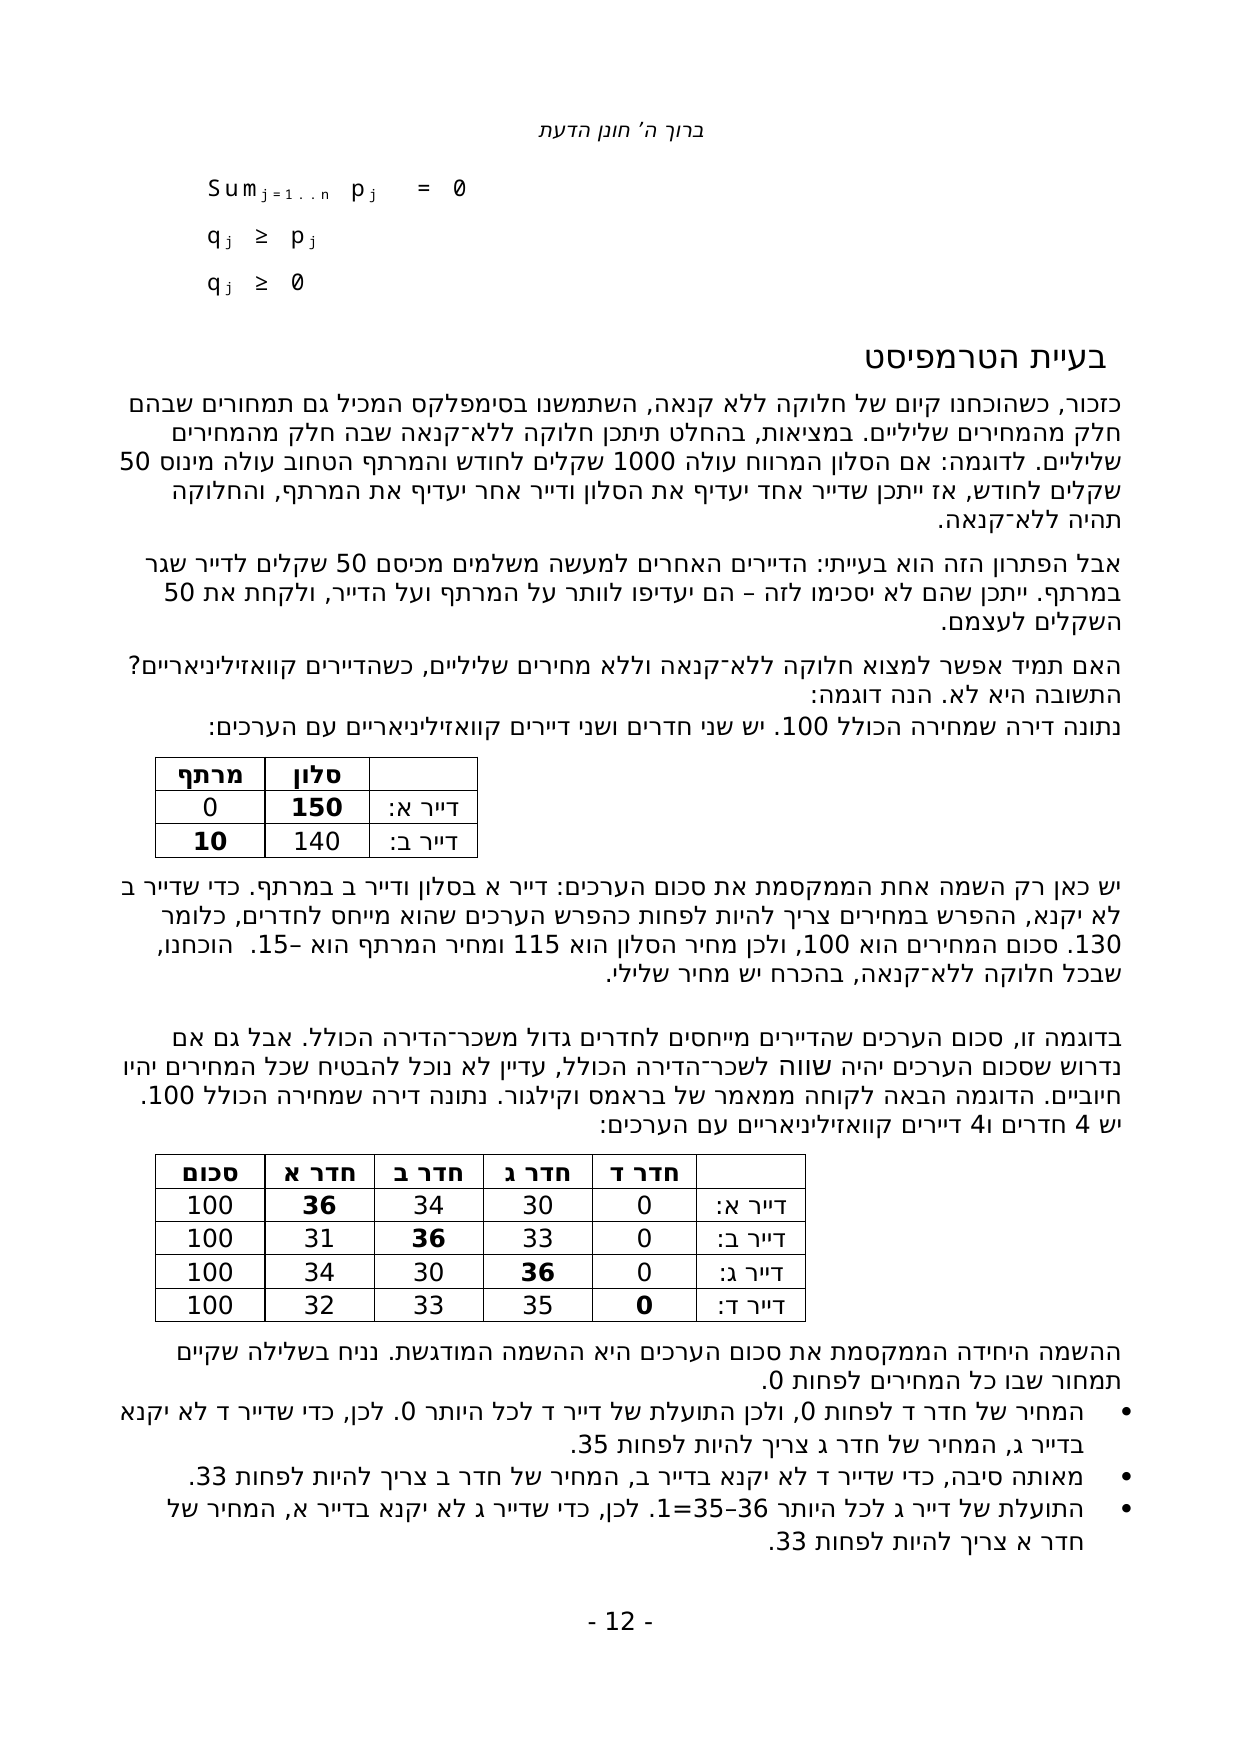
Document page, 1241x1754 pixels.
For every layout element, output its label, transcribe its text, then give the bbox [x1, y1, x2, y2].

text נתונה דירה שמחירה הכולל 100. יש שני חדרים ושני דיירים קוואזיליניאריים עם הערכים: [118, 710, 1122, 742]
table_cell 32 [266, 1289, 374, 1321]
table_cell דייר א: [697, 1189, 805, 1221]
table_cell 0 [593, 1289, 696, 1321]
table_cell 0 [593, 1255, 696, 1288]
table_cell 31 [266, 1222, 374, 1254]
table_cell 35 [484, 1289, 592, 1321]
text בדוגמה זו, סכום הערכים שהדיירים מייחסים לחדרים גדול משכר־הדירה הכולל. אבל גם אם נדרוש שסכום הערכים יהיה שווה לשכר־הדירה הכולל, עדיין לא נוכל להבטיח שכל המחירים יהיו חיוביים. הדוגמה הבאה לקוחה ממאמר של בראמס וקילגור. נתונה דירה שמחירה הכולל 100. יש 4 חדרים ו4 דיירים קוואזיליניאריים עם הערכים: [118, 1023, 1122, 1140]
list המחיר של חדר ד לפחות 0, ולכן התועלת של דייר ד לכל היותר 0. לכן, כדי שדייר ד לא יקנא בדייר ג, המחיר של חדר ג צריך להיות לפחות 35. [118, 1395, 1122, 1459]
table_cell דייר ב: [697, 1222, 805, 1254]
table_cell 34 [266, 1255, 374, 1288]
table_cell דייר א: [370, 791, 477, 823]
table_cell 150 [266, 791, 369, 823]
text אבל הפתרון הזה הוא בעייתי: הדיירים האחרים למעשה משלמים מכיסם 50 שקלים לדייר שגר במרתף. ייתכן שהם לא יסכימו לזה – הם יעדיפו לוותר על המרתף ועל הדייר, ולקחת את 50 השקלים לעצמם. [118, 549, 1122, 637]
subtitle בעיית הטרמפיסט [118, 337, 1107, 376]
table_cell 36 [266, 1189, 374, 1221]
text כזכור, כשהוכחנו קיום של חלוקה ללא קנאה, השתמשנו בסימפלקס המכיל גם תמחורים שבהם חלק מהמחירים שליליים. במציאות, בהחלט תיתכן חלוקה ללא־קנאה שבה חלק מהמחירים שליליים. לדוגמה: אם הסלון המרווח עולה 1000 שקלים לחודש והמרתף הטחוב עולה מינוס 50 שקלים לחודש, אז ייתכן שדייר אחד יעדיף את הסלון ודייר אחר יעדיף את המרתף, והחלוקה תהיה ללא־קנאה. [118, 389, 1122, 535]
table_header חדר ד [593, 1155, 696, 1188]
table_cell 0 [156, 791, 264, 823]
table_header חדר ב [375, 1155, 483, 1188]
table_cell 30 [484, 1189, 592, 1221]
table_cell 30 [375, 1255, 483, 1288]
table_header [697, 1155, 805, 1188]
table_cell 100 [156, 1255, 264, 1288]
table_cell 33 [375, 1289, 483, 1321]
text יש כאן רק השמה אחת הממקסמת את סכום הערכים: דייר א בסלון ודייר ב במרתף. כדי שדייר ב לא יקנא, ההפרש במחירים צריך להיות לפחות כהפרש הערכים שהוא מייחס לחדרים, כלומר 130. סכום המחירים הוא 100, ולכן מחיר הסלון הוא 115 ומחיר המרתף הוא –15. הוכחנו, שבכל חלוקה ללא־קנאה, בהכרח יש מחיר שלילי. [118, 872, 1122, 989]
table_cell 100 [156, 1222, 264, 1254]
list מאותה סיבה, כדי שדייר ד לא יקנא בדייר ב, המחיר של חדר ב צריך להיות לפחות 33. [118, 1459, 1122, 1492]
text qj ≥ pj [207, 219, 1122, 250]
table_cell 100 [156, 1289, 264, 1321]
table_cell 36 [484, 1255, 592, 1288]
table_cell 0 [593, 1189, 696, 1221]
table_header מרתף [156, 758, 264, 790]
table_header חדר א [266, 1155, 374, 1188]
table_cell דייר ד: [697, 1289, 805, 1321]
table_cell 140 [266, 824, 369, 857]
text האם תמיד אפשר למצוא חלוקה ללא־קנאה וללא מחירים שליליים, כשהדיירים קוואזיליניאריים? התשובה היא לא. הנה דוגמה: [118, 651, 1122, 710]
text Sumj=1..n pj = 0 [207, 172, 1122, 203]
table_cell 0 [593, 1222, 696, 1254]
table_header סכום [156, 1155, 264, 1188]
table_cell 33 [484, 1222, 592, 1254]
list התועלת של דייר ג לכל היותר 36–35=1. לכן, כדי שדייר ג לא יקנא בדייר א, המחיר של חדר א צריך להיות לפחות 33. [118, 1492, 1122, 1556]
text qj ≥ 0 [207, 266, 1122, 297]
table_cell דייר ג: [697, 1255, 805, 1288]
text ההשמה היחידה הממקסמת את סכום הערכים היא ההשמה המודגשת. נניח בשלילה שקיים תמחור שבו כל המחירים לפחות 0. [118, 1337, 1122, 1395]
table_header [370, 758, 477, 790]
table_cell דייר ב: [370, 824, 477, 857]
table_cell 100 [156, 1189, 264, 1221]
table_header חדר ג [484, 1155, 592, 1188]
table_header סלון [266, 758, 369, 790]
table_cell 36 [375, 1222, 483, 1254]
table_cell 10 [156, 824, 264, 857]
table_cell 34 [375, 1189, 483, 1221]
